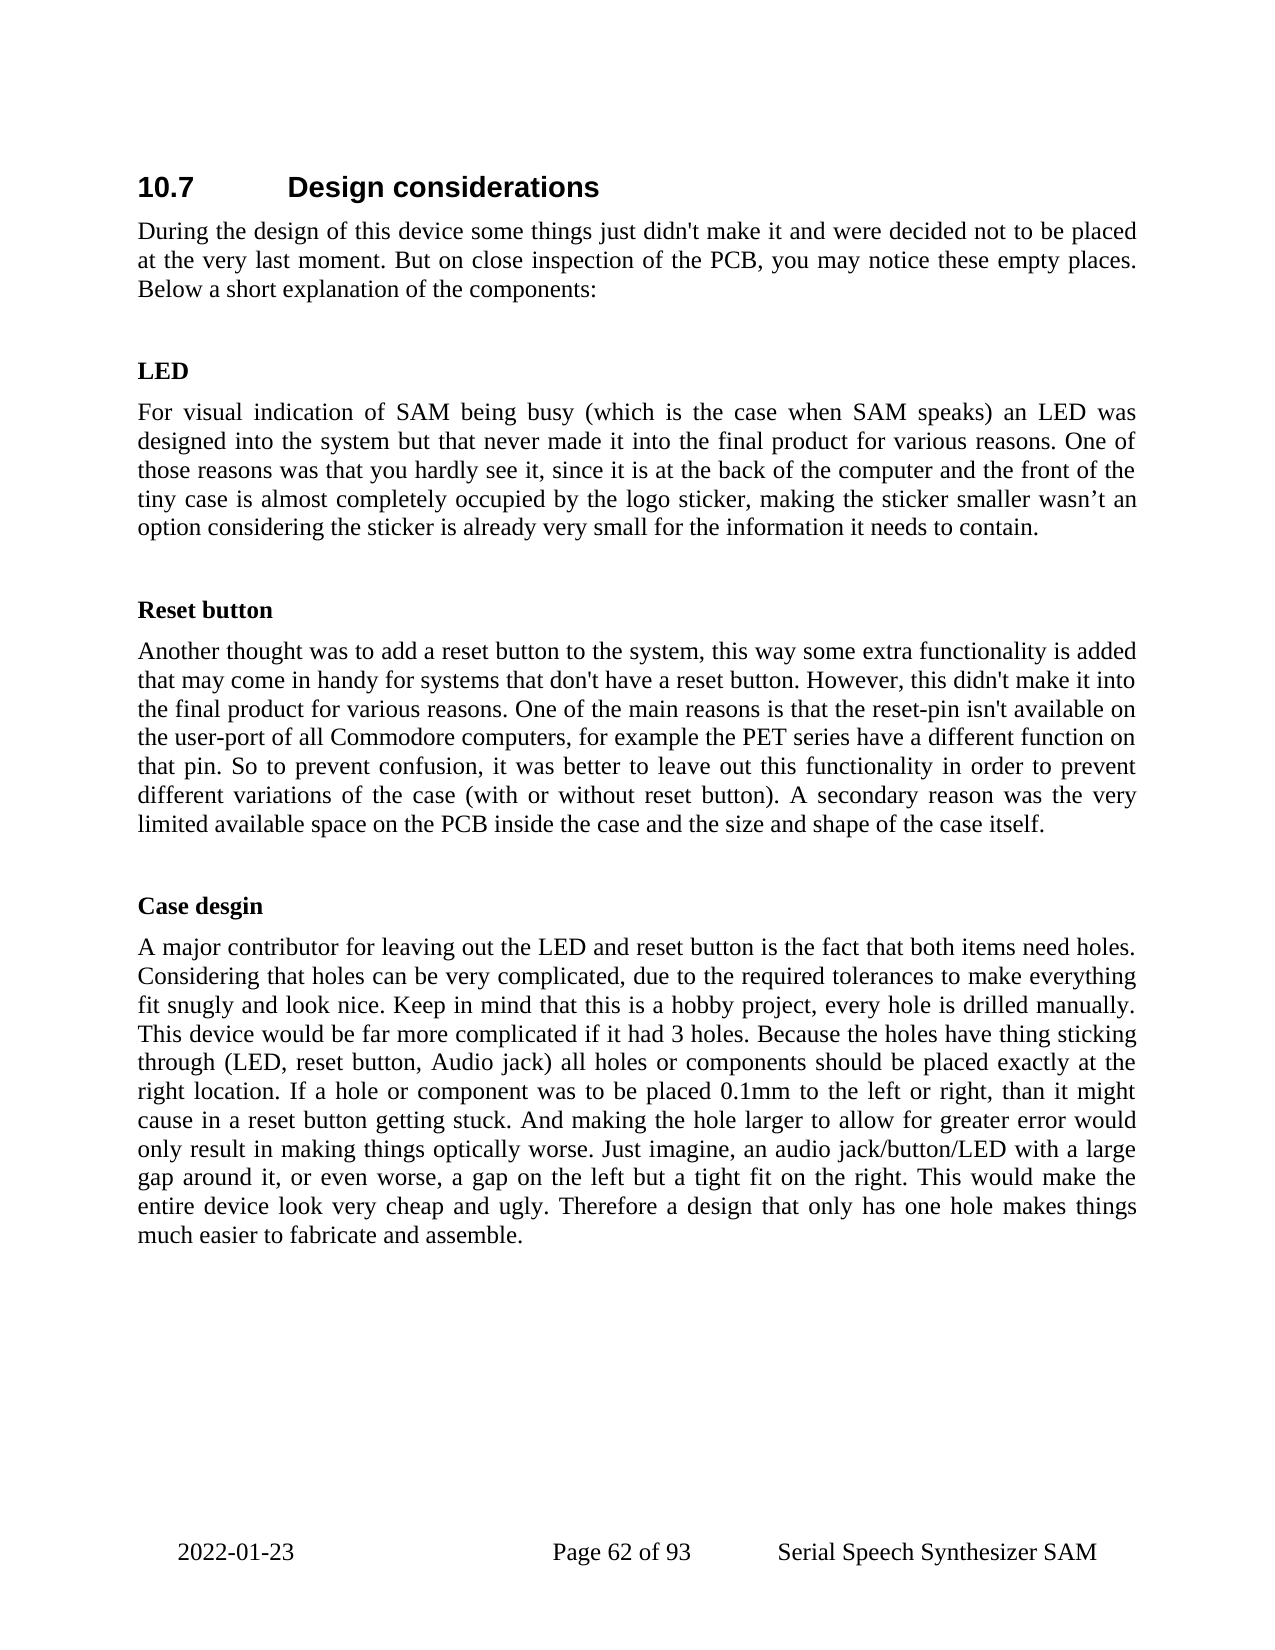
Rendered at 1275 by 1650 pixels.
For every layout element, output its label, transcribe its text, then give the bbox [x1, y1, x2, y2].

subtitle Design considerations [137, 170, 1138, 204]
text LED [137, 356, 1138, 385]
text During the design of this device some things just didn't make it and were decided not to be placed at the very last moment. But on close inspection of the PCB, you may notice these empty places. Below a short explanation of the components: [137, 216, 1138, 302]
text A major contributor for leaving out the LED and reset button is the fact that both items need holes. Considering that holes can be very complicated, due to the required tolerances to make everything fit snugly and look nice. Keep in mind that this is a hobby project, every hole is drilled manually. This device would be far more complicated if it had 3 holes. Because the holes have thing sticking through (LED, reset button, Audio jack) all holes or components should be placed exactly at the right location. If a hole or component was to be placed 0.1mm to the left or right, than it might cause in a reset button getting stuck. And making the hole larger to allow for greater error would only result in making things optically worse. Just imagine, an audio jack/button/LED with a large gap around it, or even worse, a gap on the left but a tight fit on the right. This would make the entire device look very cheap and ugly. Therefore a design that only has one hole makes things much easier to fabricate and assemble. [137, 932, 1138, 1249]
text Another thought was to add a reset button to the system, this way some extra functionality is added that may come in handy for systems that don't have a reset button. However, this didn't make it into the final product for various reasons. One of the main reasons is that the reset-pin isn't available on the user-port of all Commodore computers, for example the PET series have a different function on that pin. So to prevent confusion, it was better to leave out this functionality in order to prevent different variations of the case (with or without reset button). A secondary reason was the very limited available space on the PCB inside the case and the size and shape of the case itself. [137, 636, 1138, 837]
text For visual indication of SAM being busy (which is the case when SAM speaks) an LED was designed into the system but that never made it into the final product for various reasons. One of those reasons was that you hardly see it, since it is at the back of the computer and the front of the tiny case is almost completely occupied by the logo sticker, making the sticker smaller wasn’t an option considering the sticker is already very small for the information it needs to contain. [137, 397, 1138, 541]
text Reset button [137, 595, 1138, 624]
text Case desgin [137, 891, 1138, 920]
